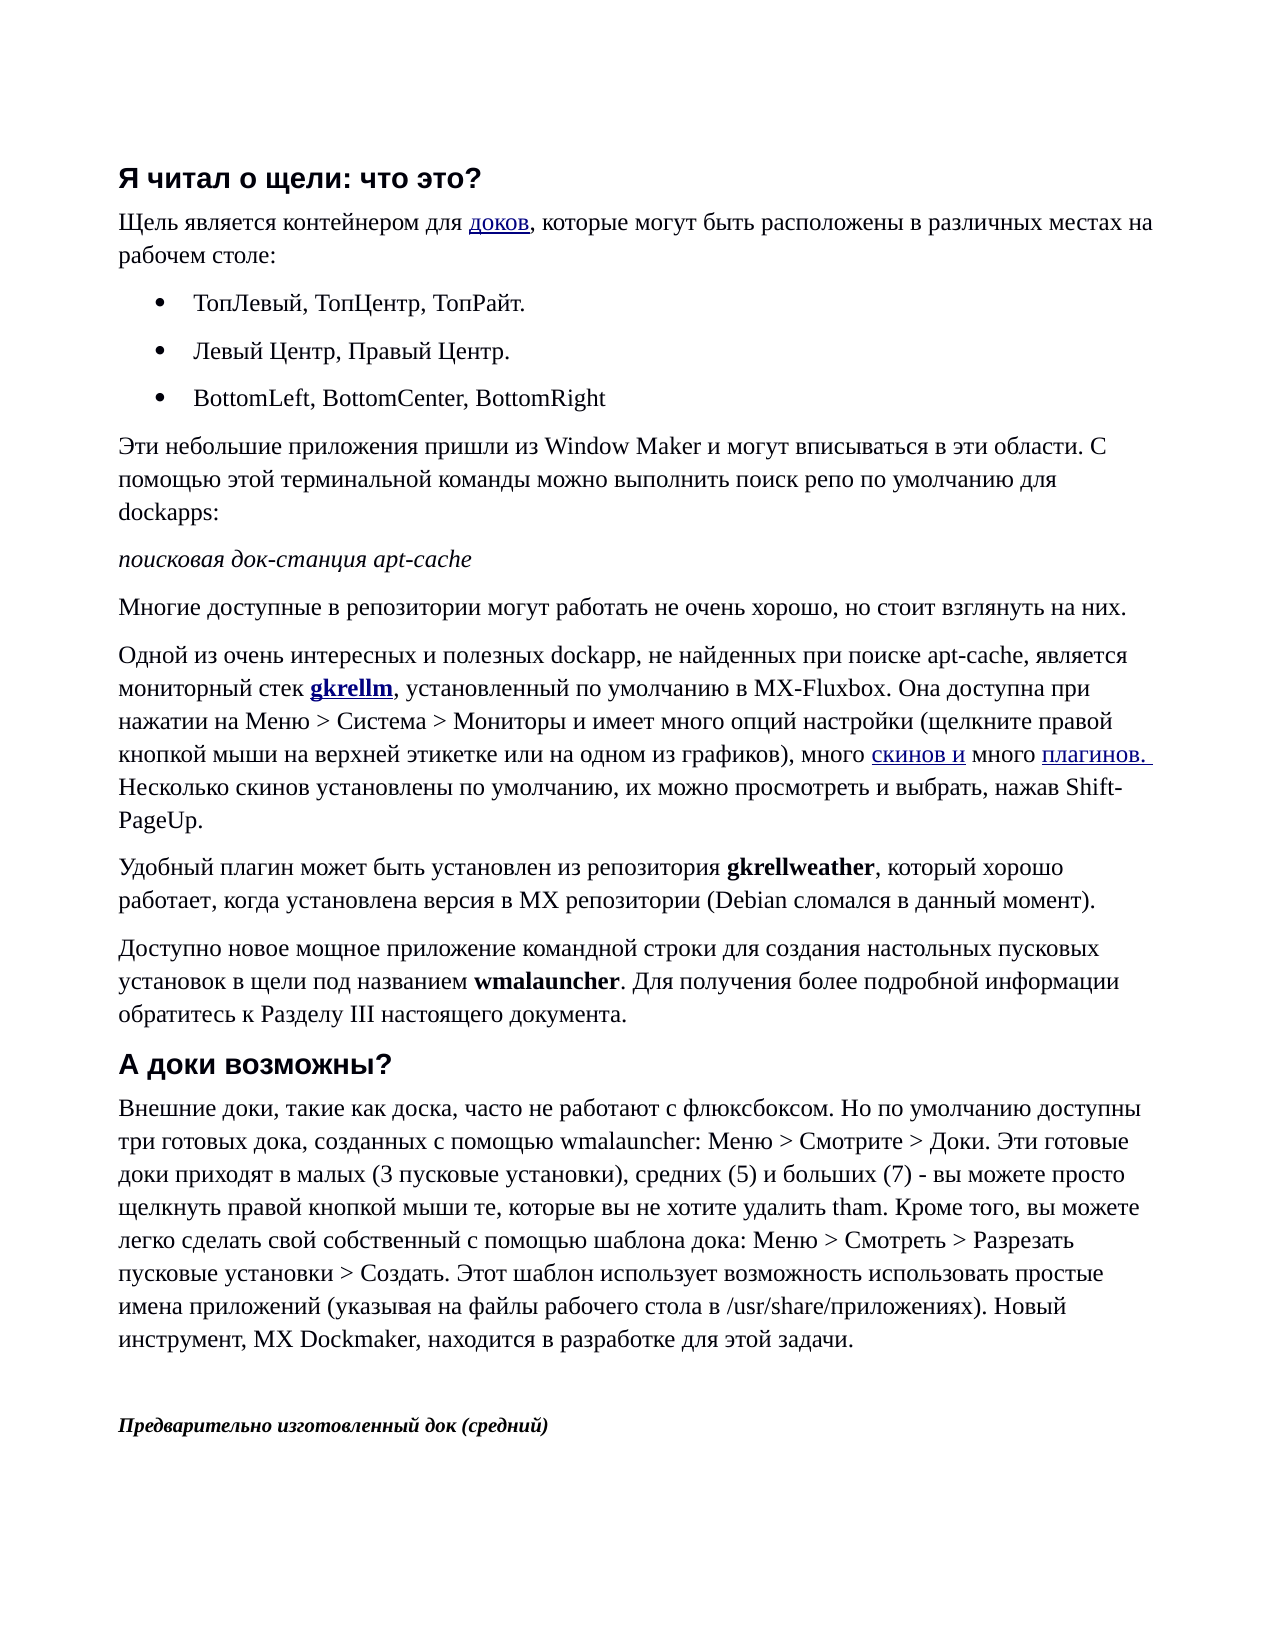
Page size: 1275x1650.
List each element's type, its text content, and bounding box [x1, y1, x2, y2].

text Доступно новое мощное приложение командной строки для создания настольных пусковых установок в щели под названием wmalauncher. Для получения более подробной информации обратитесь к Разделу III настоящего документа. [118, 933, 1157, 1028]
list BottomLeft, BottomCenter, BottomRight [156, 383, 1157, 412]
text Эти небольшие приложения пришли из Window Maker и могут вписываться в эти области. С помощью этой терминальной команды можно выполнить поиск репо по умолчанию для dockapps: [118, 431, 1157, 526]
text Внешние доки, такие как доска, часто не работают с флюксбоксом. Но по умолчанию доступны три готовых дока, созданных с помощью wmalauncher: Меню > Смотрите > Доки. Эти готовые доки приходят в малых (3 пусковые установки), средних (5) и больших (7) - вы можете просто щелкнуть правой кнопкой мыши те, которые вы не хотите удалить tham. Кроме того, вы можете легко сделать свой собственный с помощью шаблона дока: Меню > Смотреть > Разрезать пусковые установки > Создать. Этот шаблон использует возможность использовать простые имена приложений (указывая на файлы рабочего стола в /usr/share/приложениях). Новый инструмент, MX Dockmaker, находится в разработке для этой задачи. [118, 1093, 1157, 1353]
subtitle Я читал о щели: что это? [118, 161, 1157, 195]
subtitle А доки возможны? [118, 1047, 1157, 1080]
text поисковая док-станция apt-cache [118, 544, 1157, 573]
list ТопЛевый, ТопЦентр, ТопРайт. [156, 288, 1157, 317]
text Многие доступные в репозитории могут работать не очень хорошо, но стоит взглянуть на них. [118, 592, 1157, 621]
text Удобный плагин может быть установлен из репозитория gkrellweather, который хорошо работает, когда установлена версия в MX репозитории (Debian сломался в данный момент). [118, 852, 1157, 914]
list Левый Центр, Правый Центр. [156, 336, 1157, 364]
text Одной из очень интересных и полезных dockapp, не найденных при поиске apt-cache, является мониторный стек gkrellm, установленный по умолчанию в MX-Fluxbox. Она доступна при нажатии на Меню > Система > Мониторы и имеет много опций настройки (щелкните правой кнопкой мыши на верхней этикетке или на одном из графиков), много скинов и много плагинов. Несколько скинов установлены по умолчанию, их можно просмотреть и выбрать, нажав Shift-PageUp. [118, 640, 1157, 834]
text Щель является контейнером для доков, которые могут быть расположены в различных местах на рабочем столе: [118, 207, 1157, 269]
